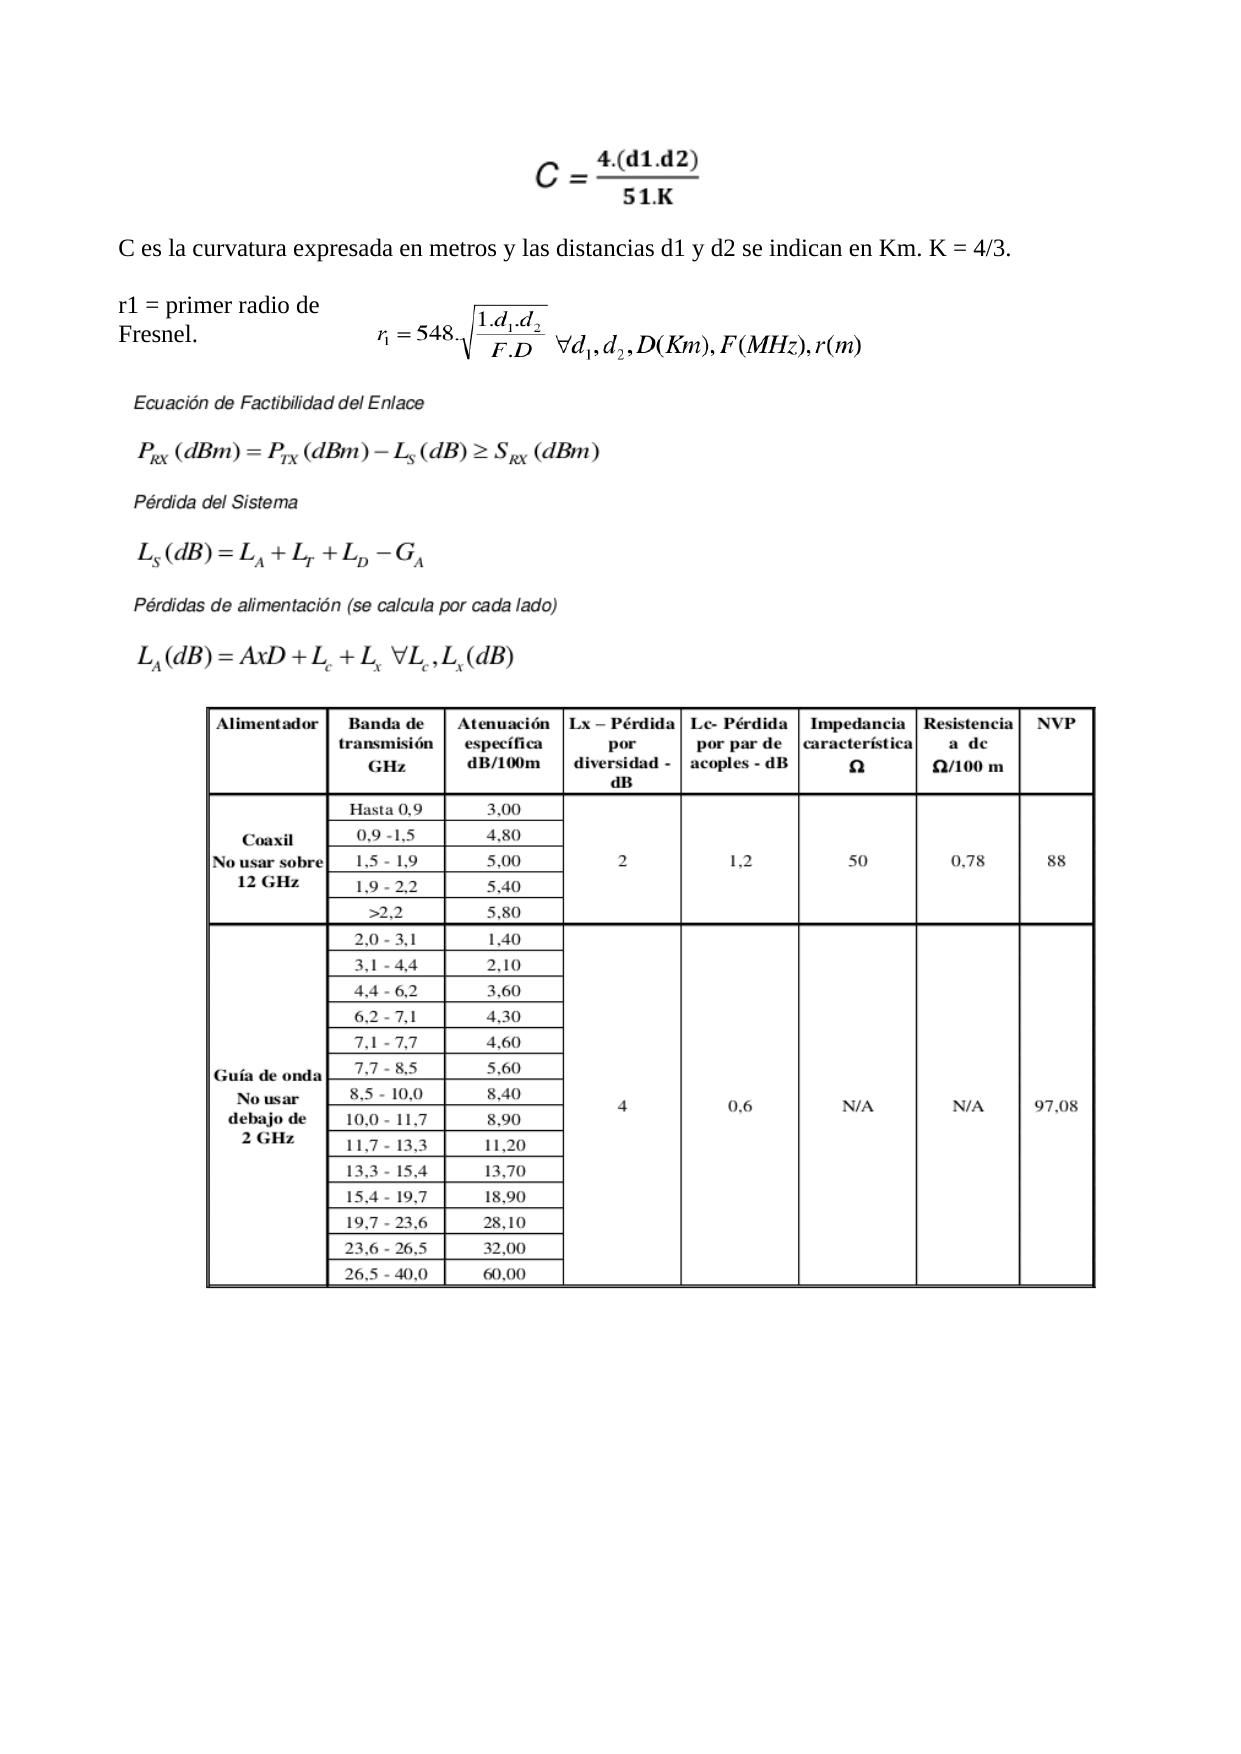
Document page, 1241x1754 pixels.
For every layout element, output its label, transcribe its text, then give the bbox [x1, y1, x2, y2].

text r1 = primer radio de Fresnel. [118, 291, 362, 348]
text C es la curvatura expresada en metros y las distancias d1 y d2 se indican en Km. K = 4/3. [118, 233, 1122, 262]
picture [503, 118, 737, 228]
picture [362, 290, 879, 374]
text [879, 291, 1122, 348]
picture [118, 376, 1123, 1309]
